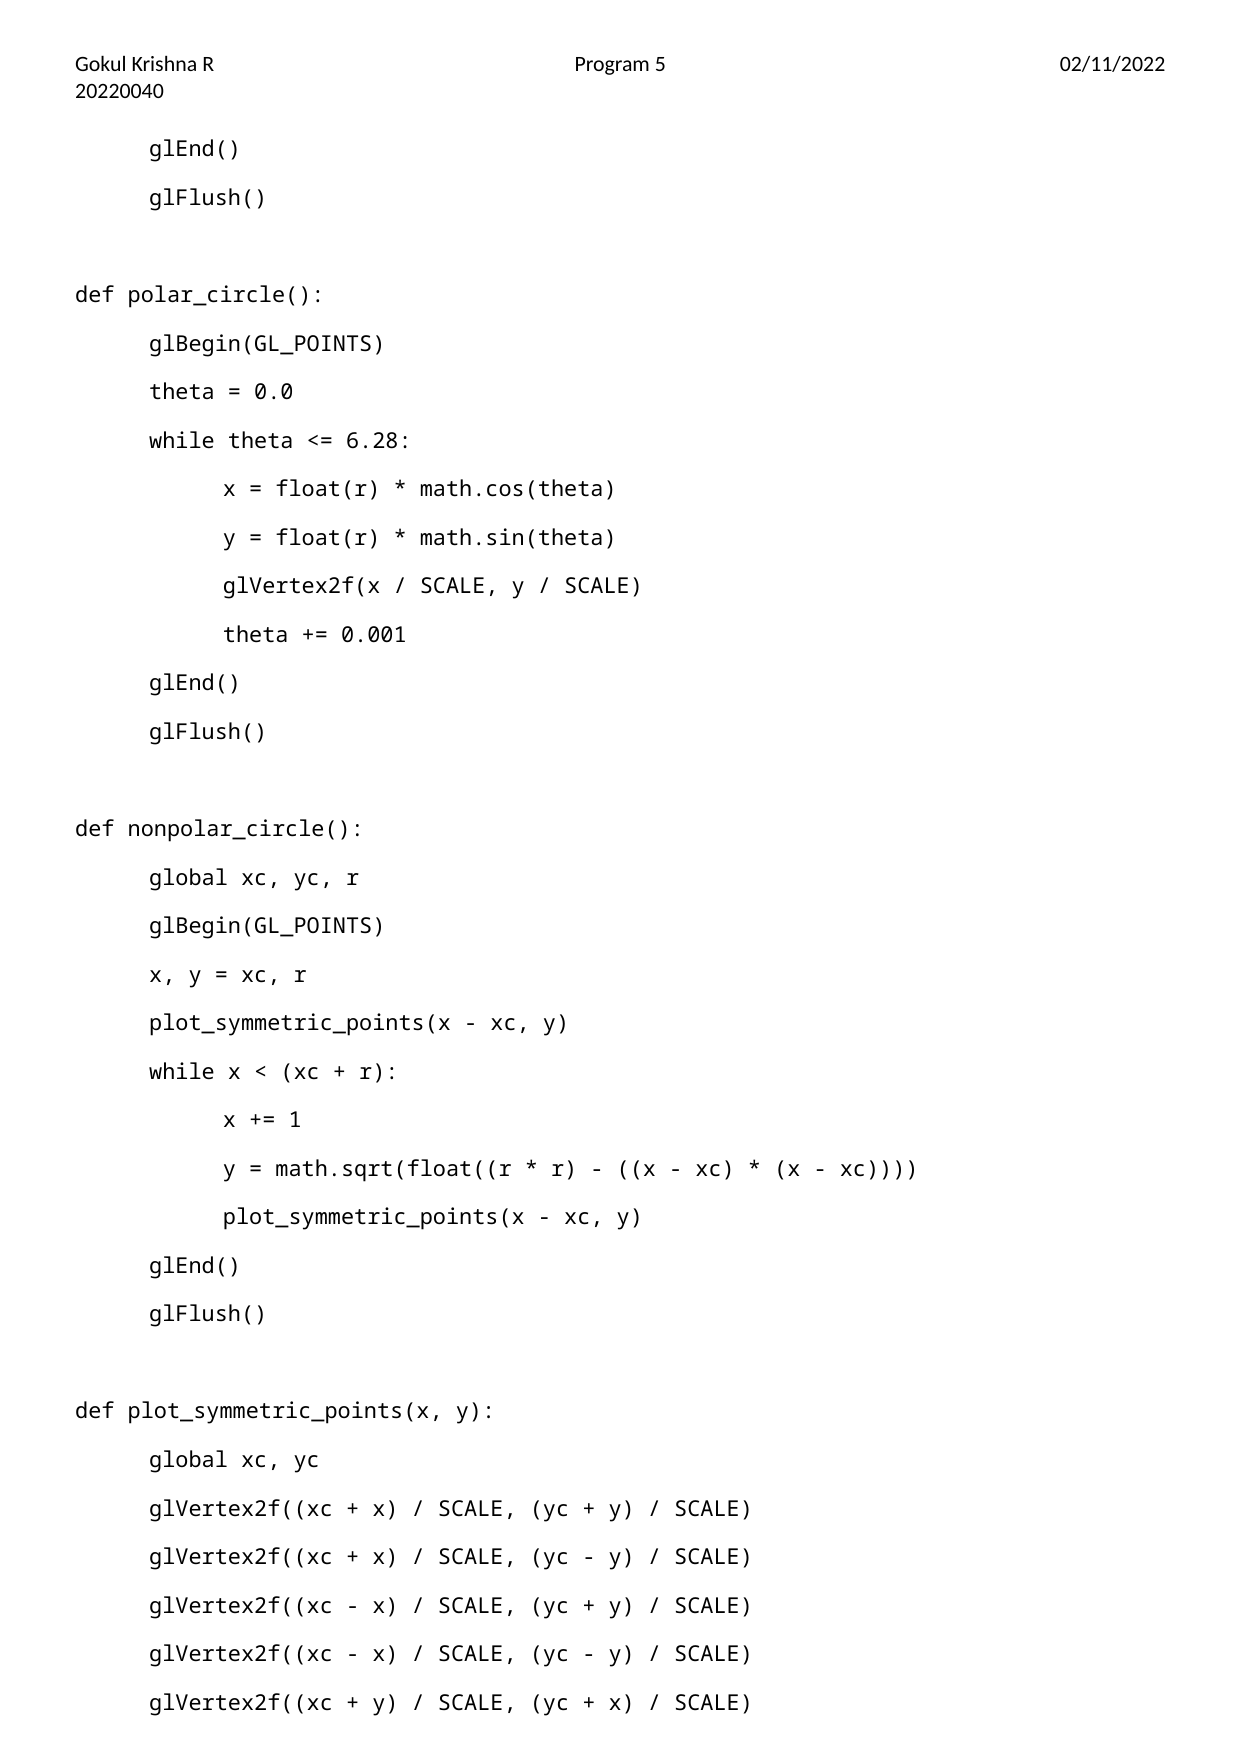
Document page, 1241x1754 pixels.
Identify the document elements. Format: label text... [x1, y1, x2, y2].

text glBegin(GL_POINTS) [75, 910, 1165, 940]
text glEnd() [75, 667, 1165, 697]
text glVertex2f((xc + x) / SCALE, (yc - y) / SCALE) [75, 1541, 1165, 1571]
text x, y = xc, r [75, 959, 1165, 988]
text glEnd() [75, 133, 1165, 163]
text glVertex2f((xc + y) / SCALE, (yc + x) / SCALE) [75, 1687, 1165, 1717]
text plot_symmetric_points(x - xc, y) [75, 1007, 1165, 1037]
text glFlush() [75, 716, 1165, 746]
text glBegin(GL_POINTS) [75, 328, 1165, 357]
text while x < (xc + r): [75, 1056, 1165, 1086]
text glVertex2f((xc - x) / SCALE, (yc - y) / SCALE) [75, 1638, 1165, 1668]
text def plot_symmetric_points(x, y): [75, 1396, 1165, 1425]
text x = float(r) * math.cos(theta) [75, 473, 1165, 503]
text glFlush() [75, 182, 1165, 212]
text while theta <= 6.28: [75, 425, 1165, 454]
text global xc, yc [75, 1444, 1165, 1474]
text theta = 0.0 [75, 376, 1165, 406]
text glVertex2f((xc + x) / SCALE, (yc + y) / SCALE) [75, 1493, 1165, 1522]
text glVertex2f((xc - x) / SCALE, (yc + y) / SCALE) [75, 1590, 1165, 1619]
text theta += 0.001 [75, 619, 1165, 649]
text y = math.sqrt(float((r * r) - ((x - xc) * (x - xc)))) [75, 1153, 1165, 1183]
text def nonpolar_circle(): [75, 813, 1165, 843]
text x += 1 [75, 1104, 1165, 1134]
text y = float(r) * math.sin(theta) [75, 522, 1165, 552]
text plot_symmetric_points(x - xc, y) [75, 1201, 1165, 1231]
text global xc, yc, r [75, 862, 1165, 891]
text glVertex2f(x / SCALE, y / SCALE) [75, 570, 1165, 600]
text glFlush() [75, 1298, 1165, 1328]
text def polar_circle(): [75, 279, 1165, 309]
text glEnd() [75, 1250, 1165, 1280]
